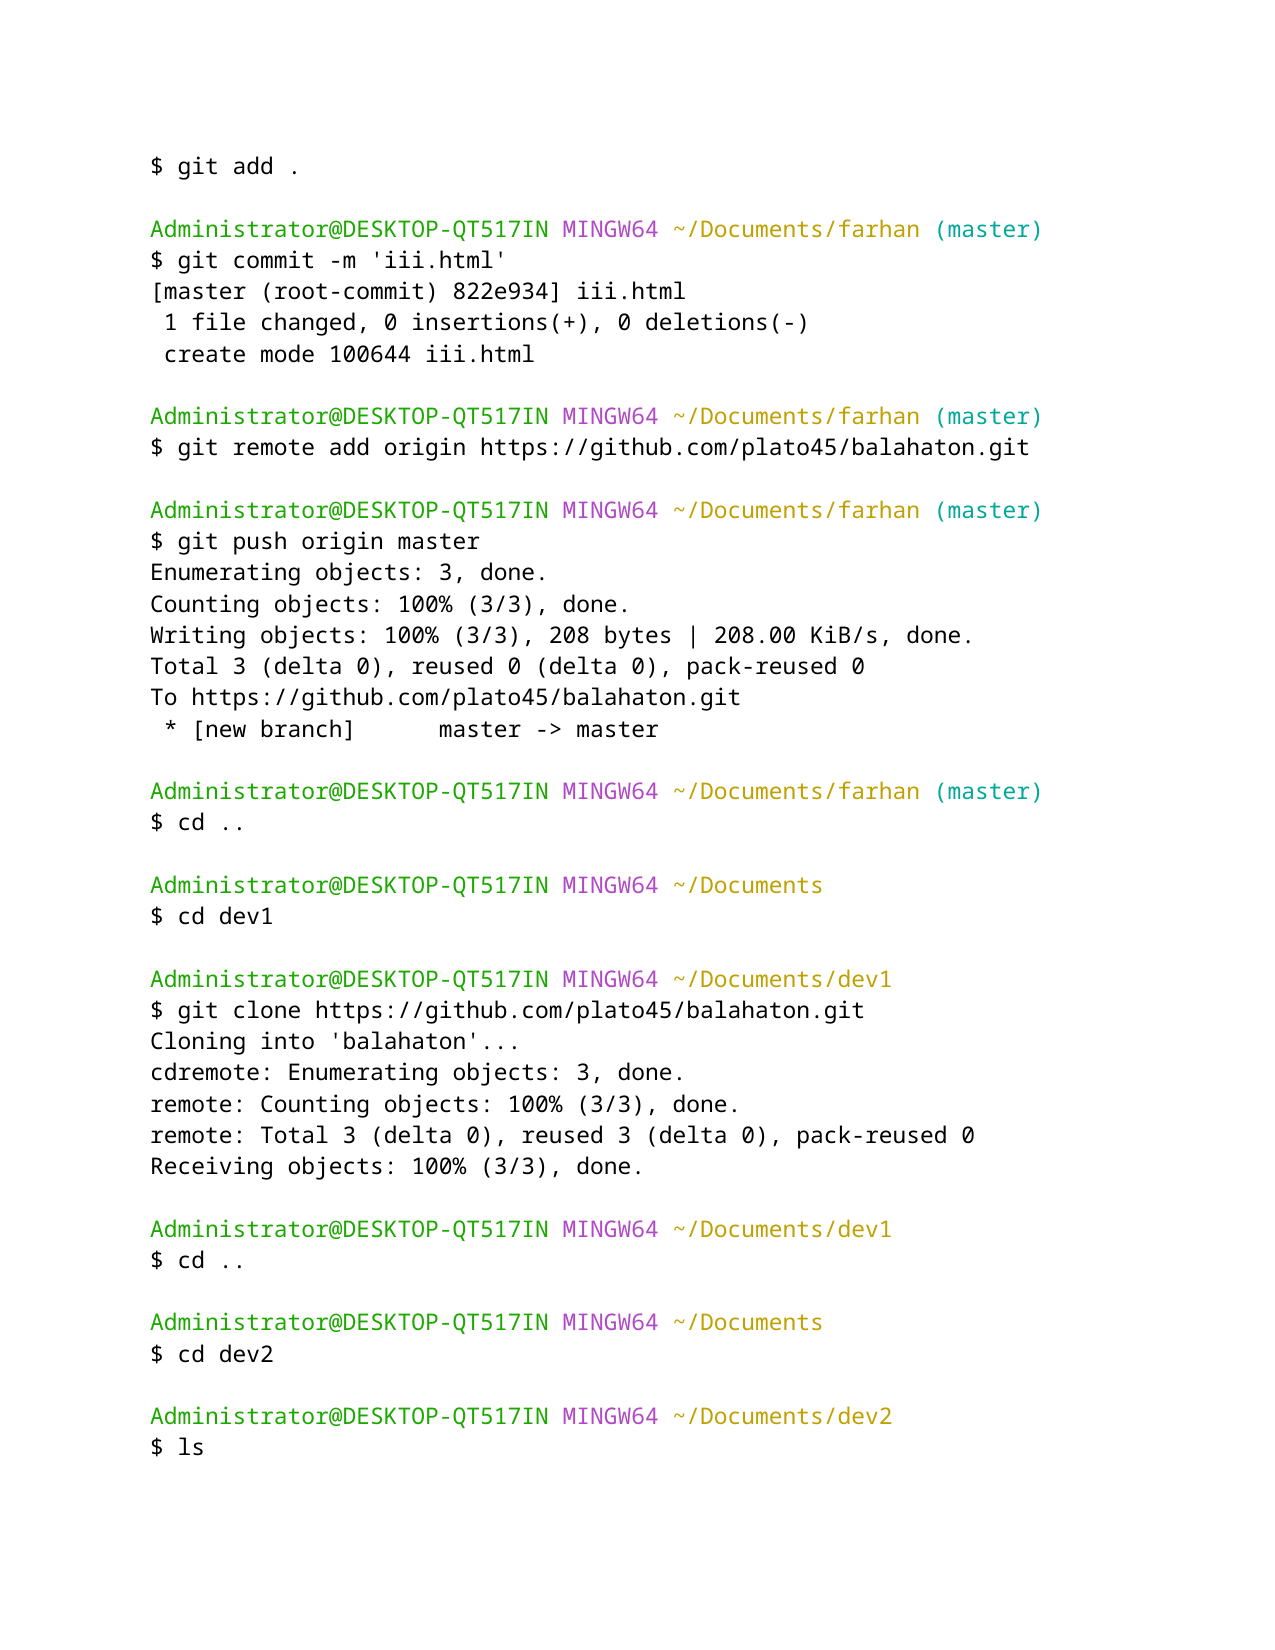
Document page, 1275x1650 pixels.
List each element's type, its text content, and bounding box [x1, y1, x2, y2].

text Administrator@DESKTOP-QT517IN MINGW64 ~/Documents/dev2 [150, 1400, 1125, 1431]
text Administrator@DESKTOP-QT517IN MINGW64 ~/Documents [150, 1306, 1125, 1337]
text cdremote: Enumerating objects: 3, done. [150, 1056, 1125, 1087]
text Administrator@DESKTOP-QT517IN MINGW64 ~/Documents [150, 869, 1125, 900]
text $ git add . [150, 150, 1125, 181]
text remote: Total 3 (delta 0), reused 3 (delta 0), pack-reused 0 [150, 1119, 1125, 1150]
text Administrator@DESKTOP-QT517IN MINGW64 ~/Documents/farhan (master) [150, 212, 1125, 244]
text 1 file changed, 0 insertions(+), 0 deletions(-) [150, 306, 1125, 337]
text To https://github.com/plato45/balahaton.git [150, 681, 1125, 712]
text $ git push origin master [150, 525, 1125, 556]
text remote: Counting objects: 100% (3/3), done. [150, 1087, 1125, 1119]
text $ cd .. [150, 1244, 1125, 1275]
text $ cd .. [150, 806, 1125, 837]
text Total 3 (delta 0), reused 0 (delta 0), pack-reused 0 [150, 650, 1125, 681]
text $ git commit -m 'iii.html' [150, 244, 1125, 275]
text Administrator@DESKTOP-QT517IN MINGW64 ~/Documents/farhan (master) [150, 775, 1125, 806]
text Administrator@DESKTOP-QT517IN MINGW64 ~/Documents/farhan (master) [150, 400, 1125, 431]
text Enumerating objects: 3, done. [150, 556, 1125, 587]
text $ ls [150, 1431, 1125, 1462]
text $ git clone https://github.com/plato45/balahaton.git [150, 994, 1125, 1025]
text Administrator@DESKTOP-QT517IN MINGW64 ~/Documents/dev1 [150, 1212, 1125, 1244]
text Receiving objects: 100% (3/3), done. [150, 1150, 1125, 1181]
text Writing objects: 100% (3/3), 208 bytes | 208.00 KiB/s, done. [150, 619, 1125, 650]
text [master (root-commit) 822e934] iii.html [150, 275, 1125, 306]
text Administrator@DESKTOP-QT517IN MINGW64 ~/Documents/dev1 [150, 962, 1125, 994]
text Counting objects: 100% (3/3), done. [150, 587, 1125, 619]
text Cloning into 'balahaton'... [150, 1025, 1125, 1056]
text $ cd dev1 [150, 900, 1125, 931]
text * [new branch] master -> master [150, 712, 1125, 744]
text Administrator@DESKTOP-QT517IN MINGW64 ~/Documents/farhan (master) [150, 494, 1125, 525]
text create mode 100644 iii.html [150, 337, 1125, 369]
text $ cd dev2 [150, 1337, 1125, 1369]
text $ git remote add origin https://github.com/plato45/balahaton.git [150, 431, 1125, 462]
